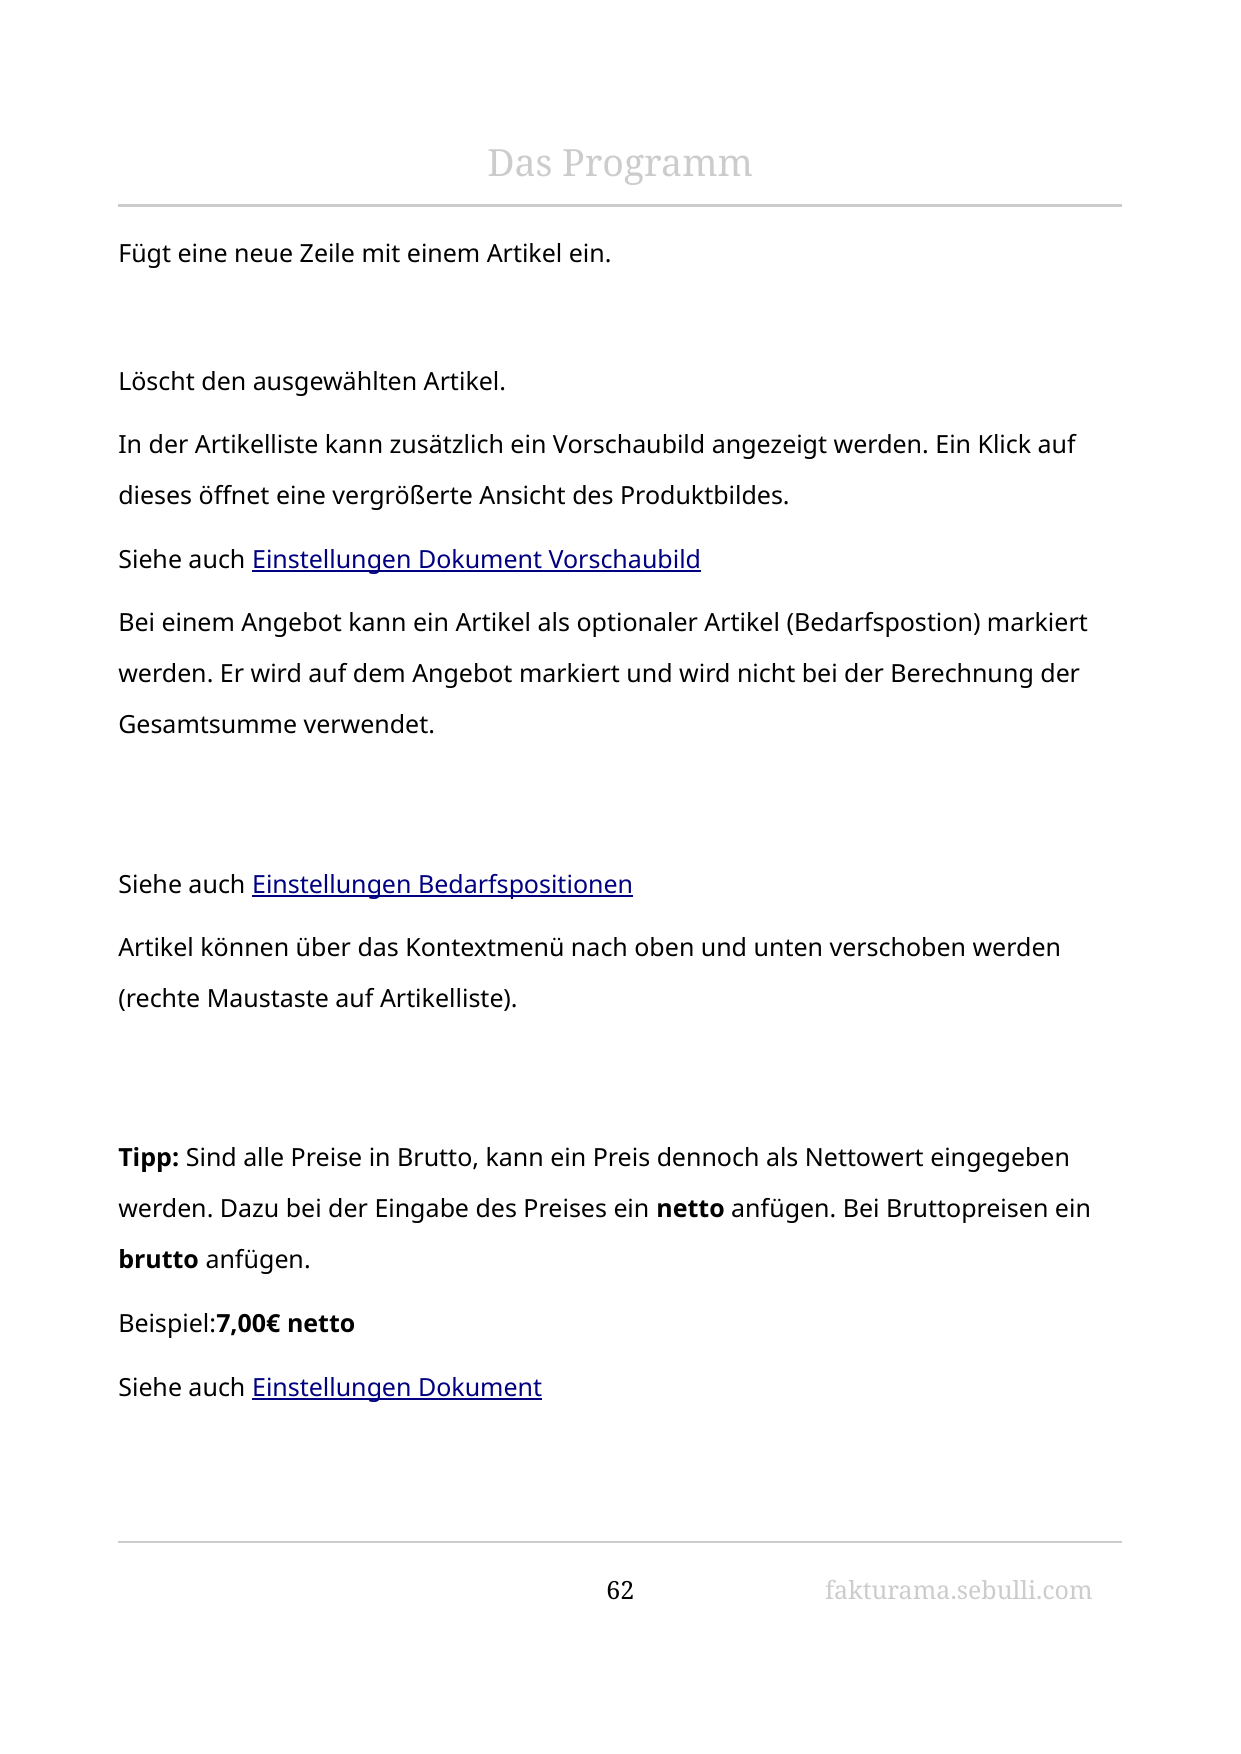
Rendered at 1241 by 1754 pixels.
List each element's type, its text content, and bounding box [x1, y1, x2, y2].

text Artikel können über das Kontextmenü nach oben und unten verschoben werden (rechte Maustaste auf Artikelliste). [118, 930, 1122, 1015]
text Siehe auch Einstellungen Dokument Vorschaubild [118, 541, 1122, 575]
text Fügt eine neue Zeile mit einem Artikel ein. [118, 236, 1122, 270]
text Bei einem Angebot kann ein Artikel als optionaler Artikel (Bedarfspostion) markiert werden. Er wird auf dem Angebot markiert und wird nicht bei der Berechnung der Gesamtsumme verwendet. [118, 605, 1122, 741]
text Beispiel:7,00€ netto [118, 1306, 1122, 1340]
text Tipp: Sind alle Preise in Brutto, kann ein Preis dennoch als Nettowert eingegeben werden. Dazu bei der Eingabe des Preises ein netto anfügen. Bei Bruttopreisen ein brutto anfügen. [118, 1140, 1122, 1276]
text Löscht den ausgewählten Artikel. [118, 363, 1122, 397]
text In der Artikelliste kann zusätzlich ein Vorschaubild angezeigt werden. Ein Klick auf dieses öffnet eine vergrößerte Ansicht des Produktbildes. [118, 427, 1122, 512]
text Siehe auch Einstellungen Dokument [118, 1369, 1122, 1403]
text Siehe auch Einstellungen Bedarfspositionen [118, 866, 1122, 900]
